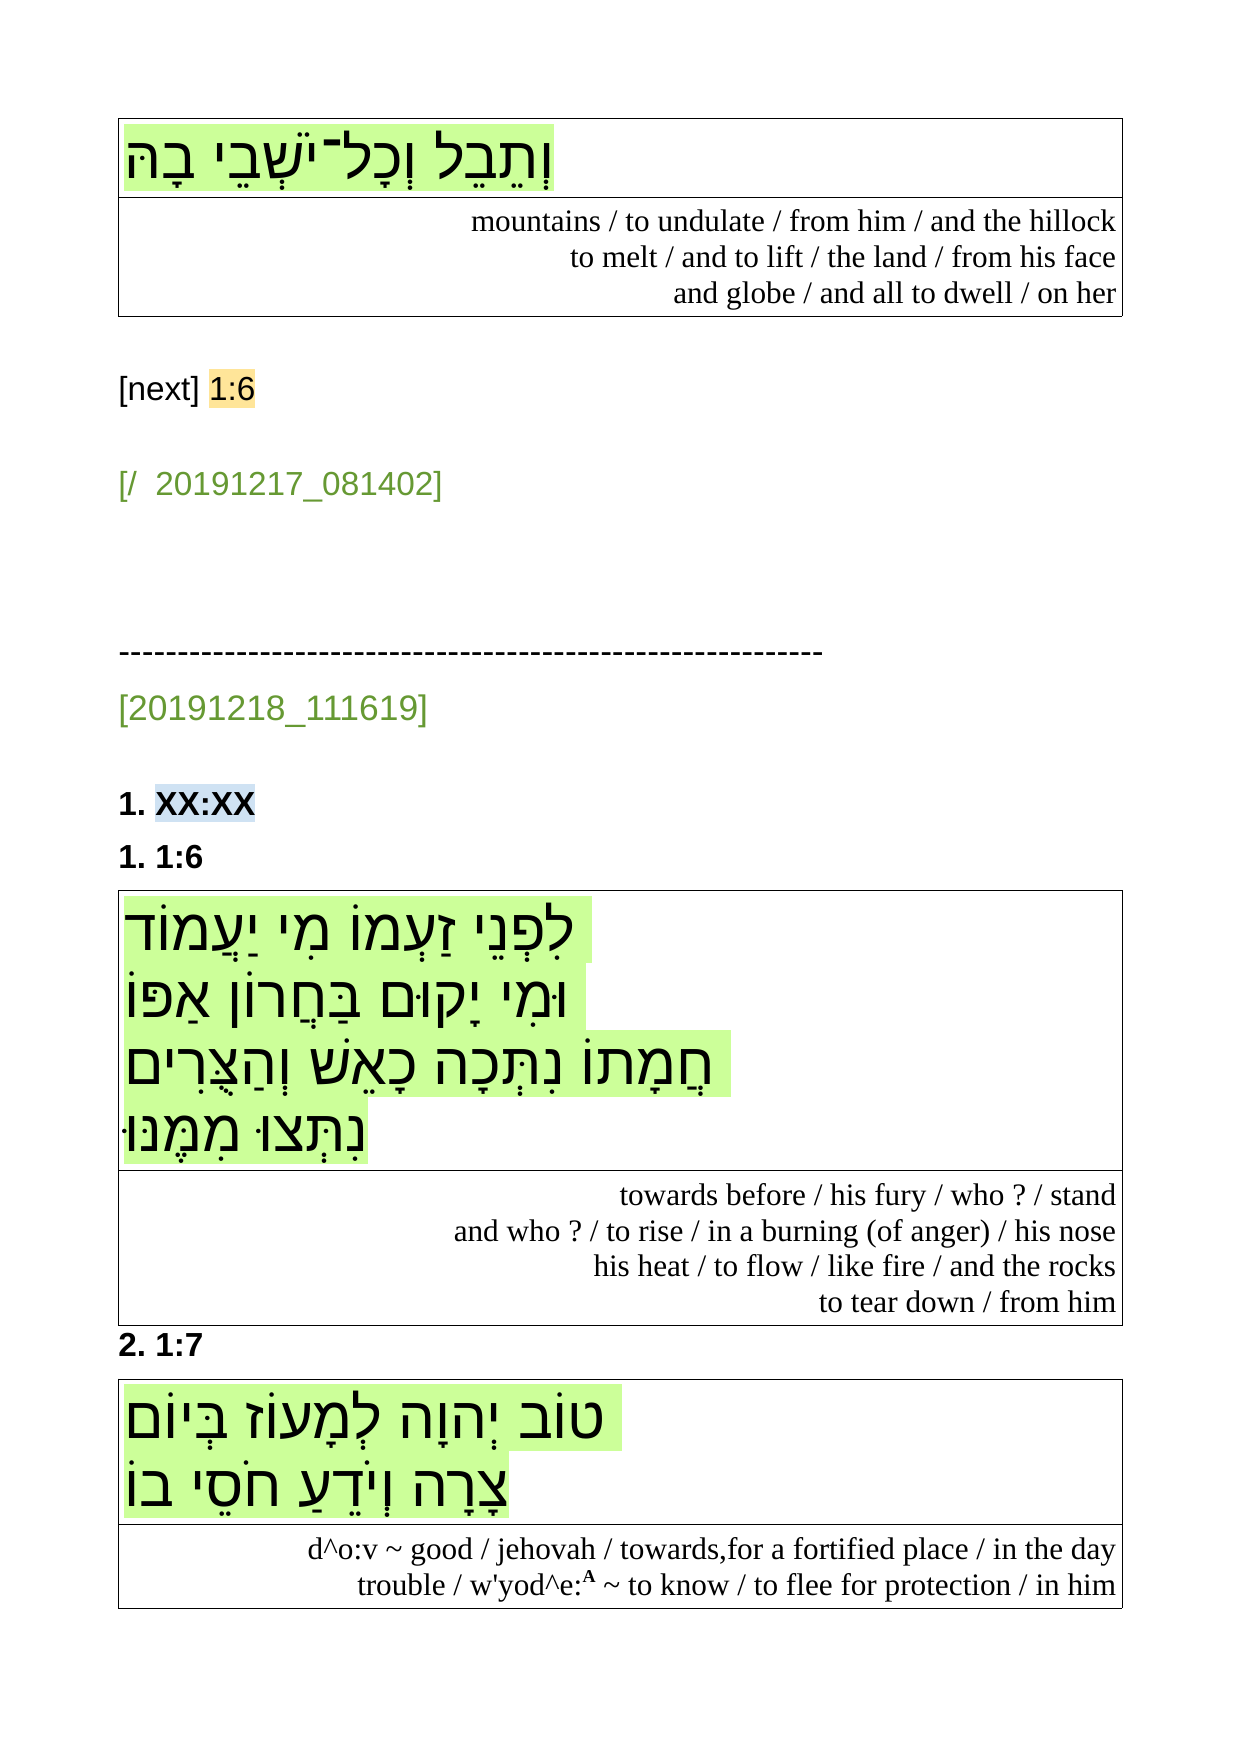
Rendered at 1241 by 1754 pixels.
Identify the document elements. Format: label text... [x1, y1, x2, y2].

table_header וְתֵבֵל וְכָל־יֹשְׁבֵי בָהּ [119, 119, 1122, 197]
text 2. 1:7 [118, 1326, 1122, 1364]
table_cell towards before / his fury / who ? / stand and who ? / to rise / in a burning (of anger) / his nose his heat / to flow / like fire / and the rocks to tear down / from him [119, 1171, 1122, 1325]
table_header לִפְנֵי זַעְמוֹ מִי יַעֲמוֹד וּמִי יָקוּם בַּחֲרוֹן אַפּוֹ חֲמָתוֹ נִתְּכָה כָאֵשׁ וְהַצֻּרִים נִתְּצוּ מִמֶּנּוּ [119, 891, 1122, 1170]
text ------------------------------------------------------------ [118, 631, 1122, 671]
text 1. XX:XX [118, 784, 1122, 822]
text [/ 20191217_081402] [118, 463, 1122, 502]
table_cell d^o:v ~ good / jehovah / towards,for a fortified place / in the day trouble / w'yod^e:A ~ to know / to flee for protection / in him [119, 1525, 1122, 1608]
table_header טוֹב יְהוָה לְמָעוֹז בְּיוֹם צָרָה וְיֹדֵעַ חֹסֵי בוֹ [119, 1380, 1122, 1524]
text [next] 1:6 [118, 369, 1122, 408]
table_cell mountains / to undulate / from him / and the hillock to melt / and to lift / the land / from his face and globe / and all to dwell / on her [119, 198, 1122, 316]
text 1. 1:6 [118, 837, 1122, 876]
text [20191218_111619] [118, 687, 1122, 727]
